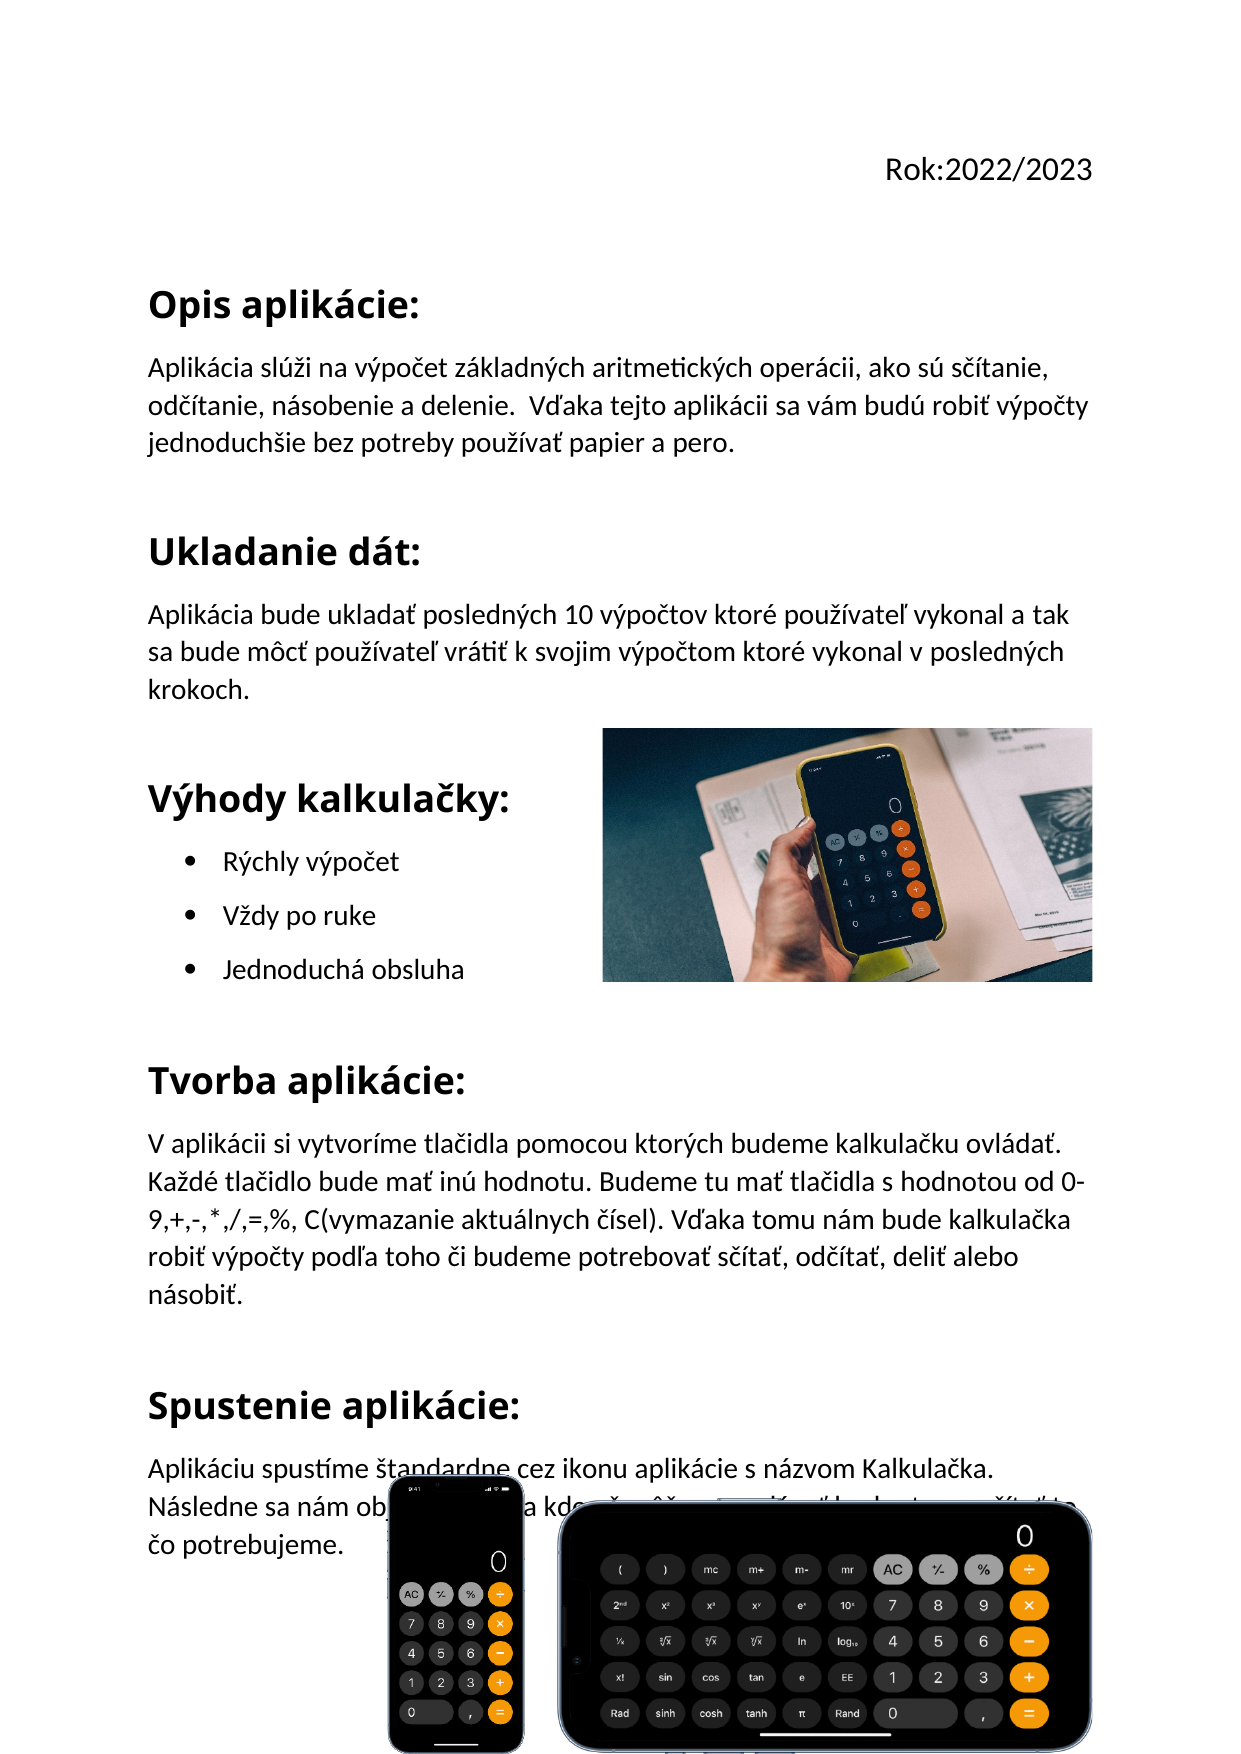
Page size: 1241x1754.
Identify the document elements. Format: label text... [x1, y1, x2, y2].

text Ukladanie dát: [148, 525, 1093, 576]
text Tvorba aplikácie: [148, 1055, 1093, 1106]
text Rok:2022/2023 [148, 148, 1093, 188]
list Jednoduchá obsluha [185, 951, 1093, 987]
list Rýchly výpočet [185, 843, 602, 878]
list Vždy po ruke [185, 897, 602, 933]
text Výhody kalkulačky: [148, 772, 602, 823]
text Aplikáciu spustíme štandardne cez ikonu aplikácie s názvom Kalkulačka. Následne sa nám objaví aplikácia kde už môžeme zadávať hodnoty a počítať to čo potrebujeme. [148, 1450, 1093, 1561]
text Aplikácia slúži na výpočet základných aritmetických operácii, ako sú sčítanie, odčítanie, násobenie a delenie. Vďaka tejto aplikácii sa vám budú robiť výpočty jednoduchšie bez potreby používať papier a pero. [148, 349, 1093, 460]
text Aplikácia bude ukladať posledných 10 výpočtov ktoré používateľ vykonal a tak sa bude môcť používateľ vrátiť k svojim výpočtom ktoré vykonal v posledných krokoch. [148, 596, 1093, 707]
text Opis aplikácie: [148, 278, 1093, 329]
text V aplikácii si vytvoríme tlačidla pomocou ktorých budeme kalkulačku ovládať. Každé tlačidlo bude mať inú hodnotu. Budeme tu mať tlačidla s hodnotou od 0-9,+,-,*,/,=,%, C(vymazanie aktuálnych čísel). Vďaka tomu nám bude kalkulačka robiť výpočty podľa toho či budeme potrebovať sčítať, odčítať, deliť alebo násobiť. [148, 1125, 1093, 1312]
text Spustenie aplikácie: [148, 1379, 1093, 1431]
